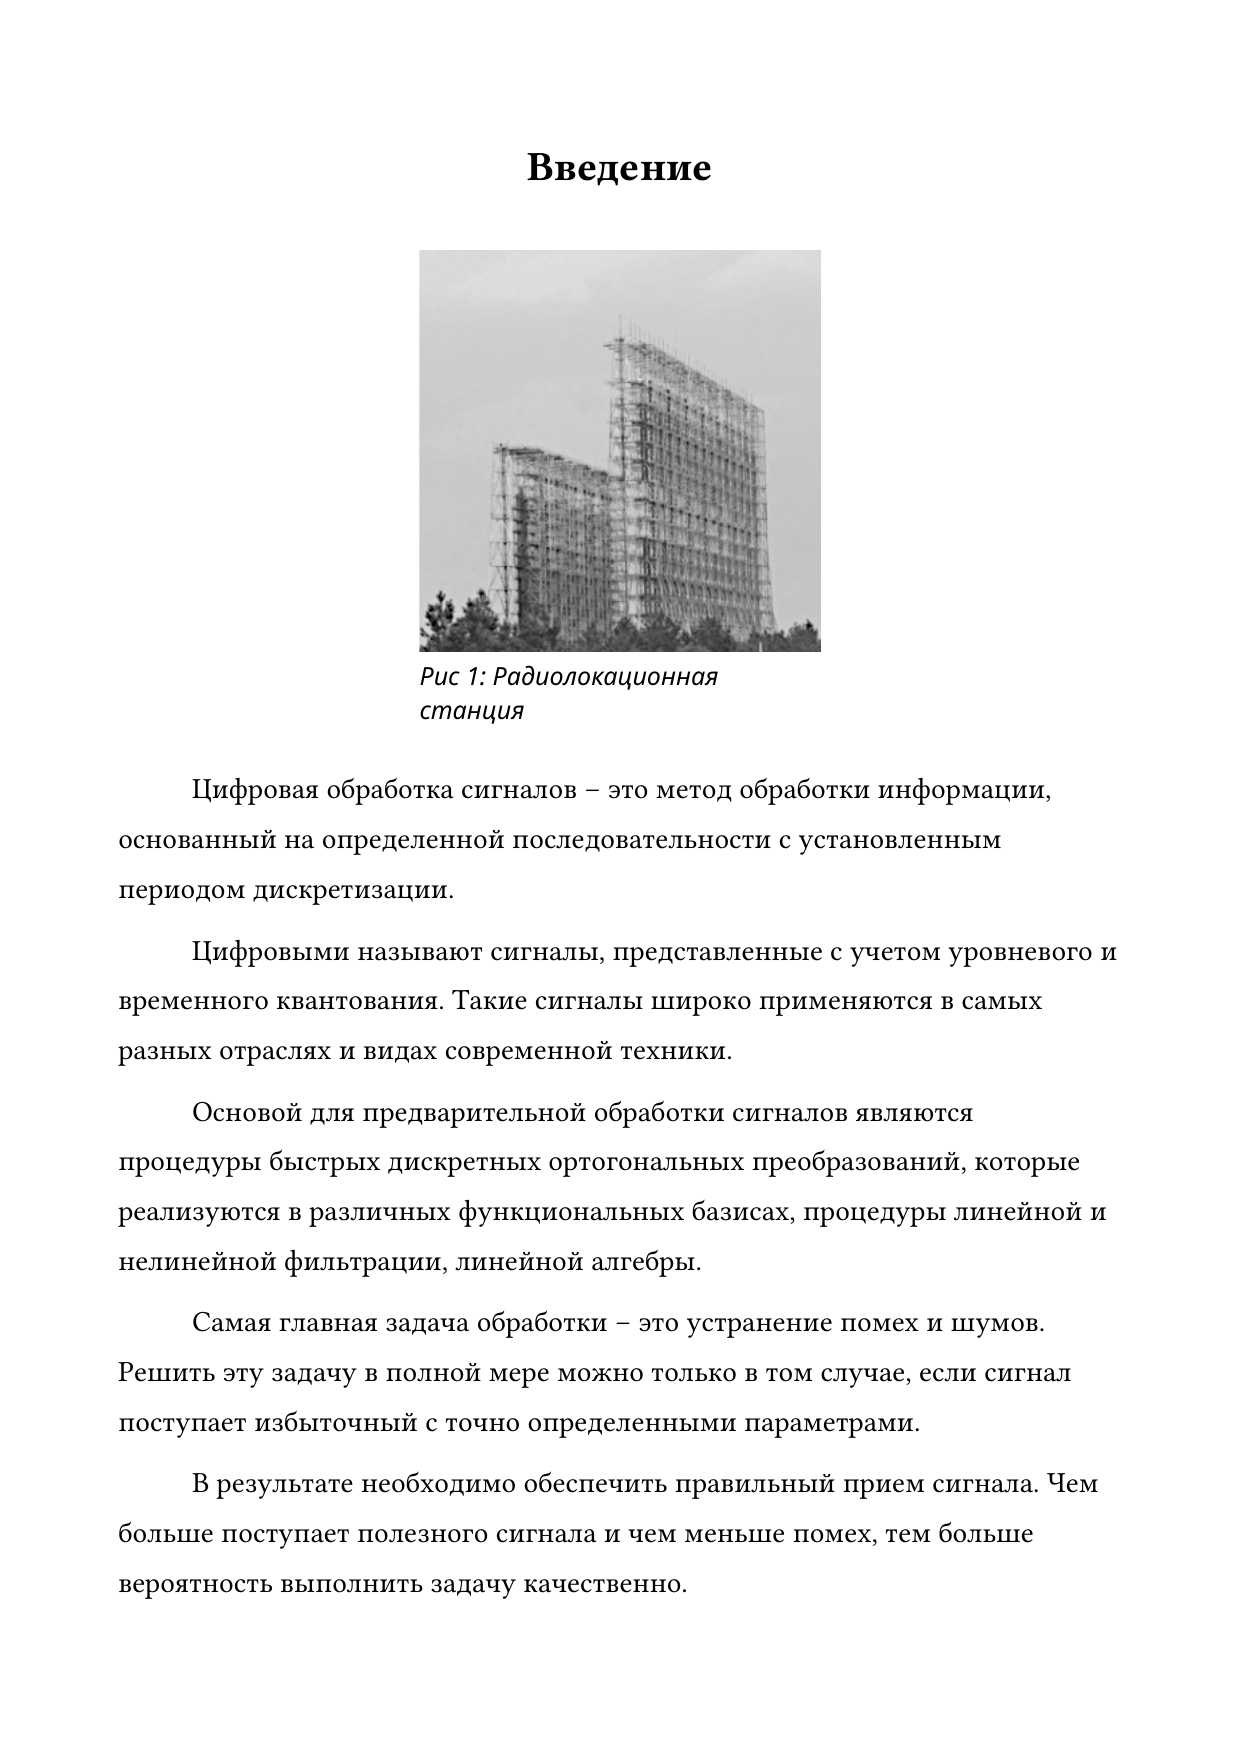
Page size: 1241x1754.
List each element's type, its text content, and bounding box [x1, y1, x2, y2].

picture [419, 250, 821, 652]
text Цифровая обработка сигналов – это метод обработки информации, основанный на определенной последовательности с установленным периодом дискретизации. [118, 773, 1122, 906]
text В результате необходимо обеспечить правильный прием сигнала. Чем больше поступает полезного сигнала и чем меньше помех, тем больше вероятность выполнить задачу качественно. [118, 1467, 1122, 1600]
text Основой для предварительной обработки сигналов являются процедуры быстрых дискретных ортогональных преобразований, которые реализуются в различных функциональных базисах, процедуры линейной и нелинейной фильтрации, линейной алгебры. [118, 1095, 1122, 1278]
text Рис 1: Радиолокационная станция [419, 652, 821, 727]
subtitle Введение [118, 143, 1122, 191]
text Самая главная задача обработки – это устранение помех и шумов. Решить эту задачу в полной мере можно только в том случае, если сигнал поступает избыточный с точно определенными параметрами. [118, 1306, 1122, 1439]
text Цифровыми называют сигналы, представленные с учетом уровневого и временного квантования. Такие сигналы широко применяются в самых разных отраслях и видах современной техники. [118, 934, 1122, 1067]
